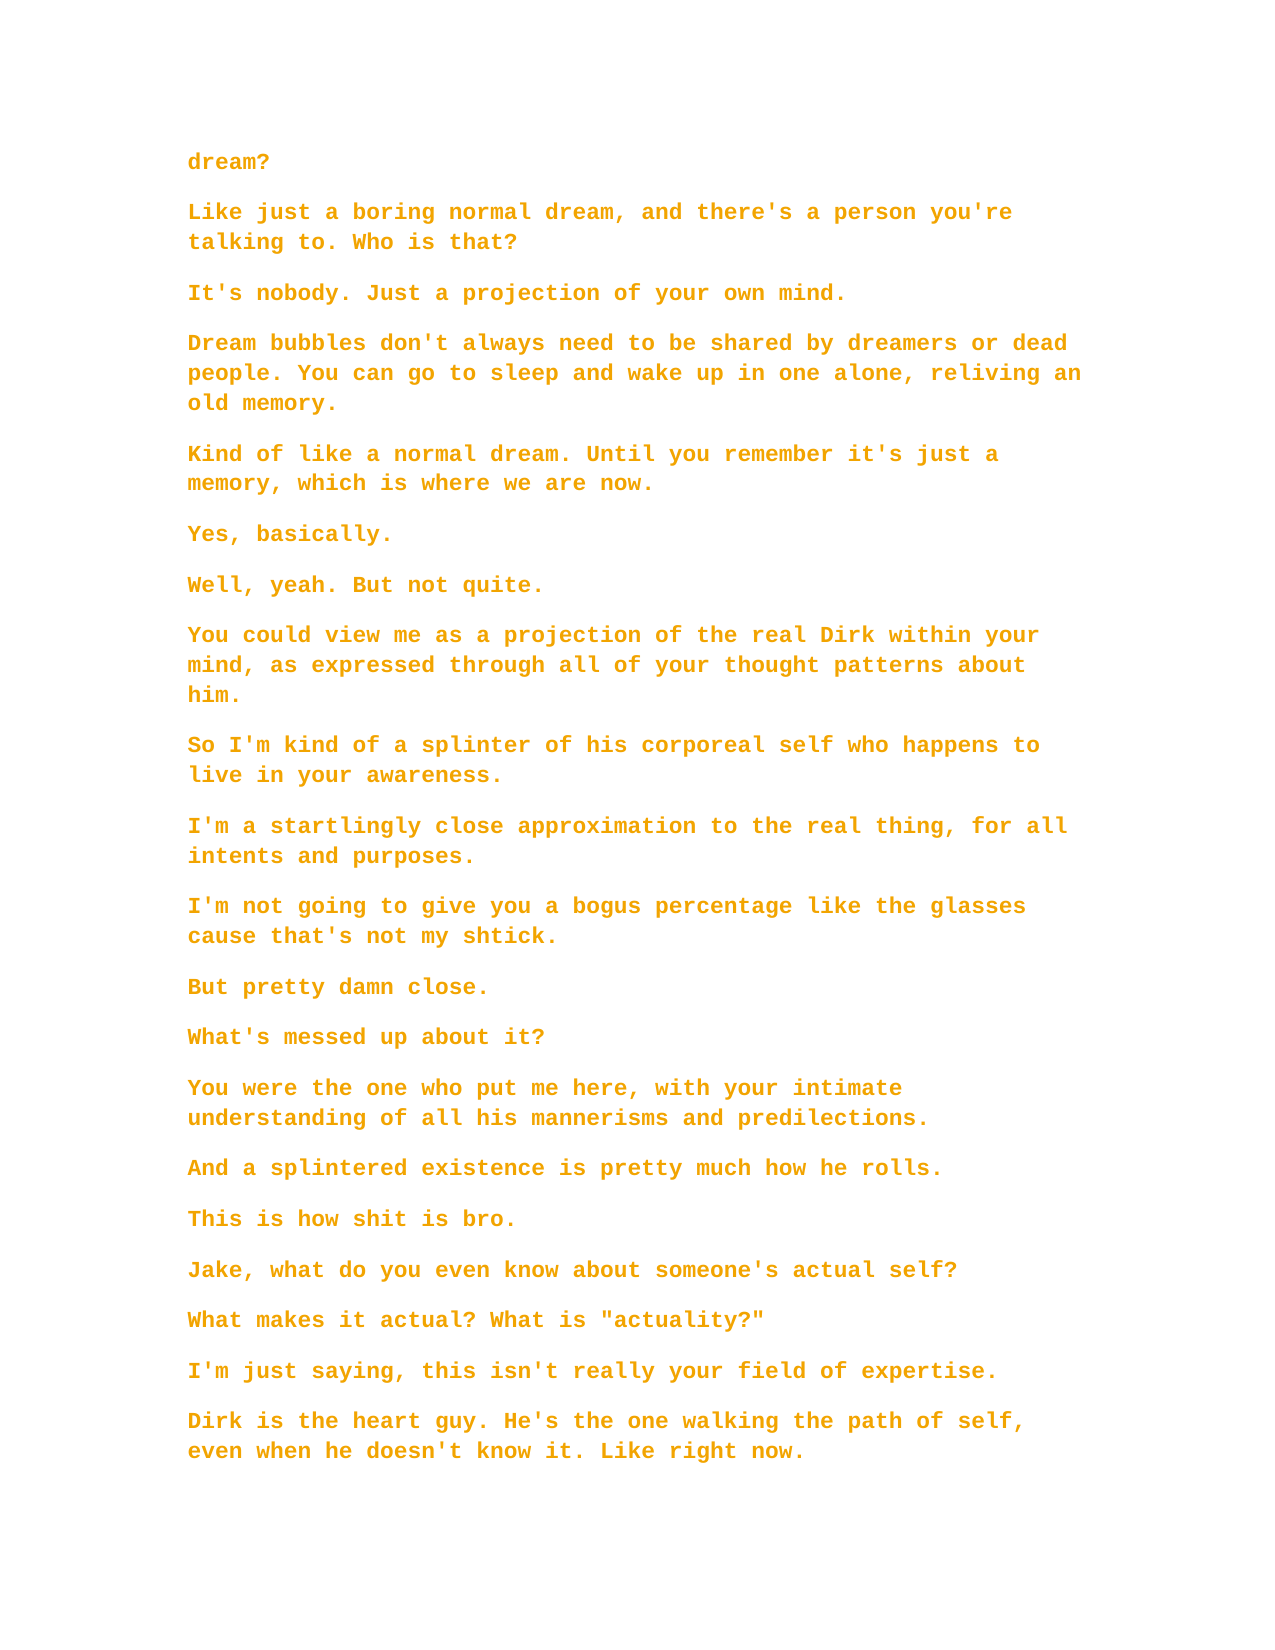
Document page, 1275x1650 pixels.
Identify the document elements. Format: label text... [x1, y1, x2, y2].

text You could view me as a projection of the real Dirk within your mind, as expressed through all of your thought patterns about him. [187, 623, 1087, 709]
text What makes it actual? What is "actuality?" [187, 1308, 1087, 1334]
text Kind of like a normal dream. Until you remember it's just a memory, which is where we are now. [187, 442, 1087, 498]
text But pretty damn close. [187, 975, 1087, 1001]
text I'm not going to give you a bogus percentage like the glasses cause that's not my shtick. [187, 894, 1087, 950]
text So I'm kind of a splinter of his corporeal self who happens to live in your awareness. [187, 734, 1087, 789]
text You were the one who put me here, with your intimate understanding of all his mannerisms and predilections. [187, 1076, 1087, 1132]
text What's messed up about it? [187, 1026, 1087, 1052]
text And a splintered existence is pretty much how he rolls. [187, 1157, 1087, 1183]
text It's nobody. Just a projection of your own mind. [187, 281, 1087, 307]
text Like just a boring normal dream, and there's a person you're talking to. Who is that? [187, 201, 1087, 256]
text Jake, what do you even know about someone's actual self? [187, 1258, 1087, 1284]
text This is how shit is bro. [187, 1207, 1087, 1233]
text Dream bubbles don't always need to be shared by dreamers or dead people. You can go to sleep and wake up in one alone, reliving an old memory. [187, 332, 1087, 417]
text I'm a startlingly close approximation to the real thing, for all intents and purposes. [187, 814, 1087, 870]
text Dirk is the heart guy. He's the one walking the path of self, even when he doesn't know it. Like right now. [187, 1410, 1087, 1466]
text Yes, basically. [187, 522, 1087, 548]
text I'm just saying, this isn't really your field of expertise. [187, 1359, 1087, 1385]
text Well, yeah. But not quite. [187, 573, 1087, 599]
text dream? [187, 150, 1087, 176]
